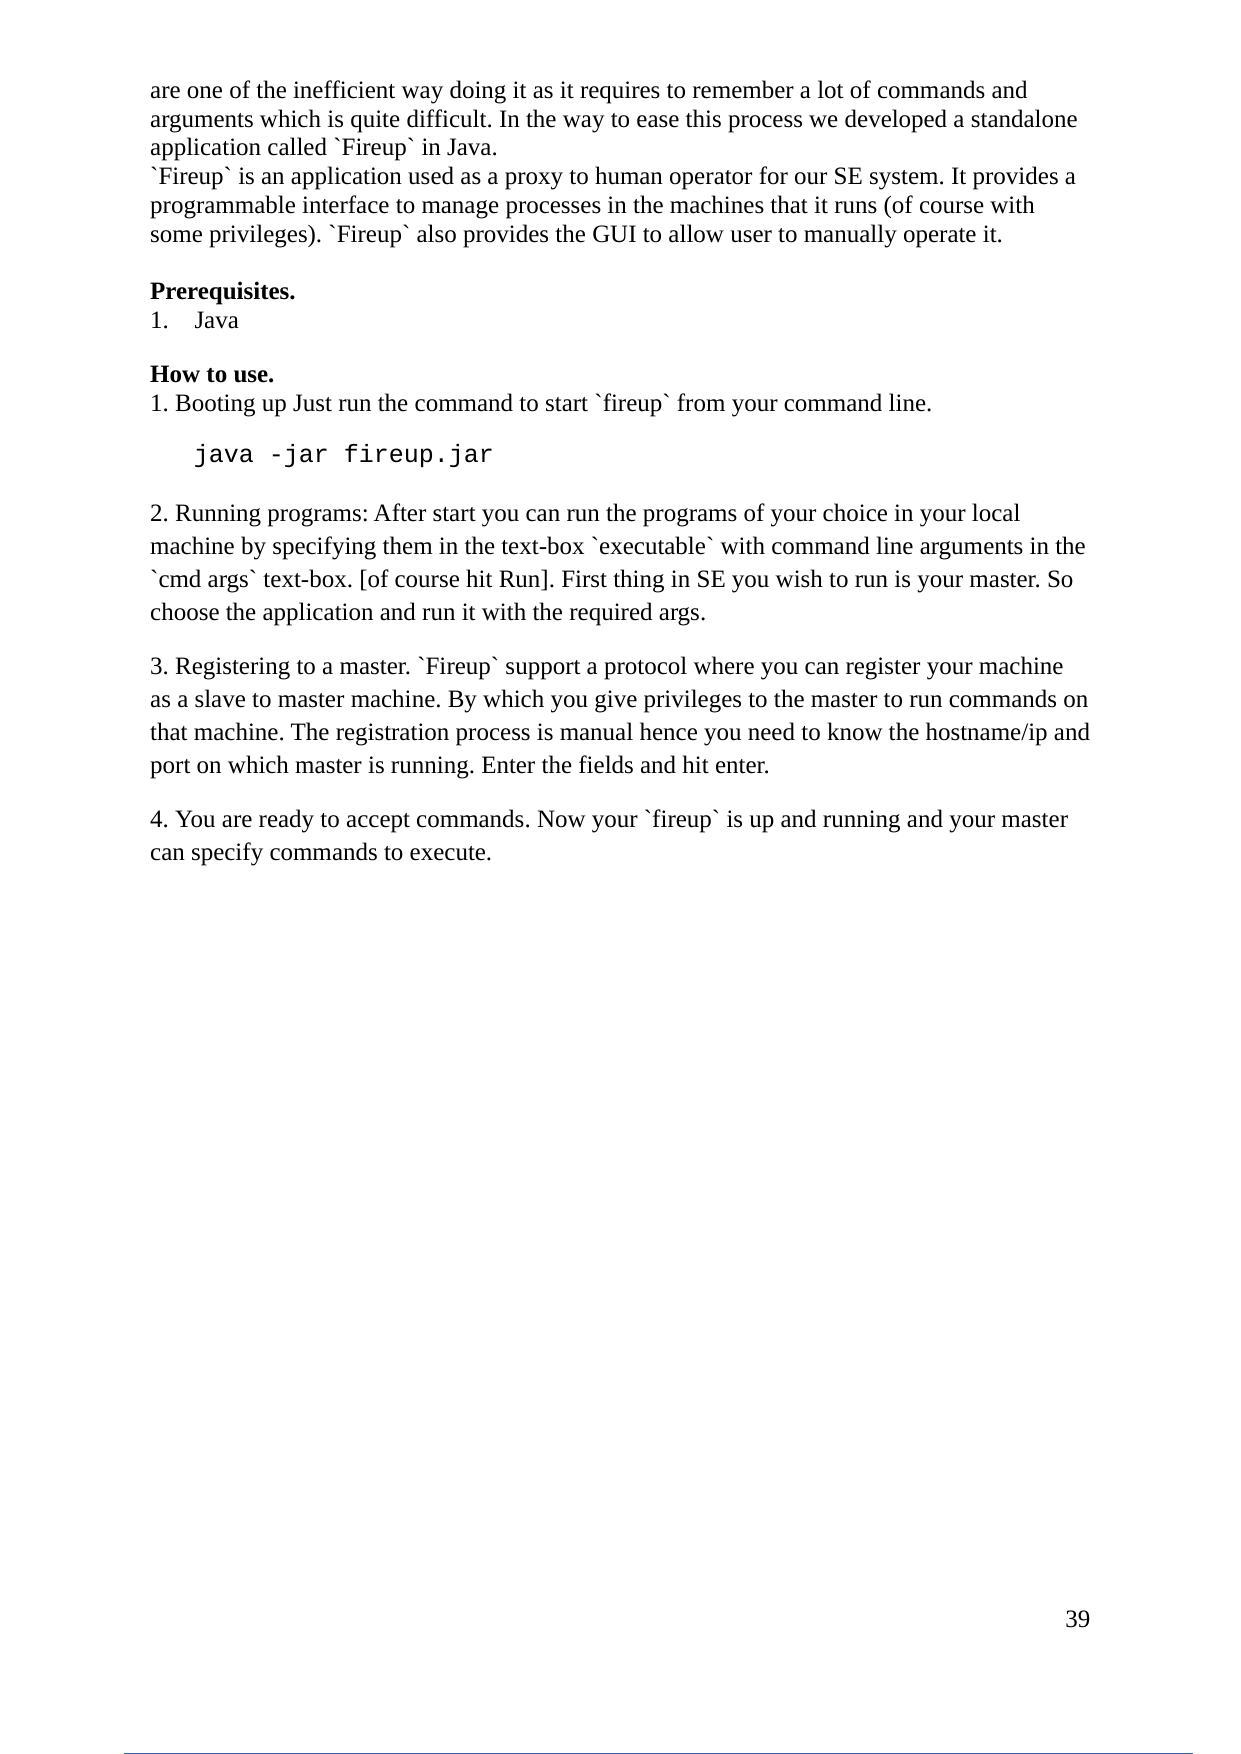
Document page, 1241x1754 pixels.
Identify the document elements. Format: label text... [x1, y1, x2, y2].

text Prerequisites. [150, 276, 1090, 305]
text How to use. [150, 359, 1090, 388]
text `Fireup` is an application used as a proxy to human operator for our SE system. It provides a programmable interface to manage processes in the machines that it runs (of course with some privileges). `Fireup` also provides the GUI to allow user to manually operate it. [150, 161, 1090, 247]
text are one of the inefficient way doing it as it requires to remember a lot of commands and arguments which is quite difficult. In the way to ease this process we developed a standalone application called `Fireup` in Java. [150, 75, 1090, 161]
list Registering to a master. `Fireup` support a protocol where you can register your machine as a slave to master machine. By which you give privileges to the master to run commands on that machine. The registration process is manual hence you need to know the hostname/ip and port on which master is running. Enter the fields and hit enter. [150, 651, 1090, 779]
list Booting up Just run the command to start `fireup` from your command line. [150, 388, 1090, 416]
list You are ready to accept commands. Now your `fireup` is up and running and your master can specify commands to execute. [150, 804, 1090, 866]
text java -jar fireup.jar [150, 441, 1090, 470]
list Running programs: After start you can run the programs of your choice in your local machine by specifying them in the text-box `executable` with command line arguments in the `cmd args` text-box. [of course hit Run]. First thing in SE you wish to run is your master. So choose the application and run it with the required args. [150, 498, 1090, 626]
list Java [150, 305, 1090, 334]
